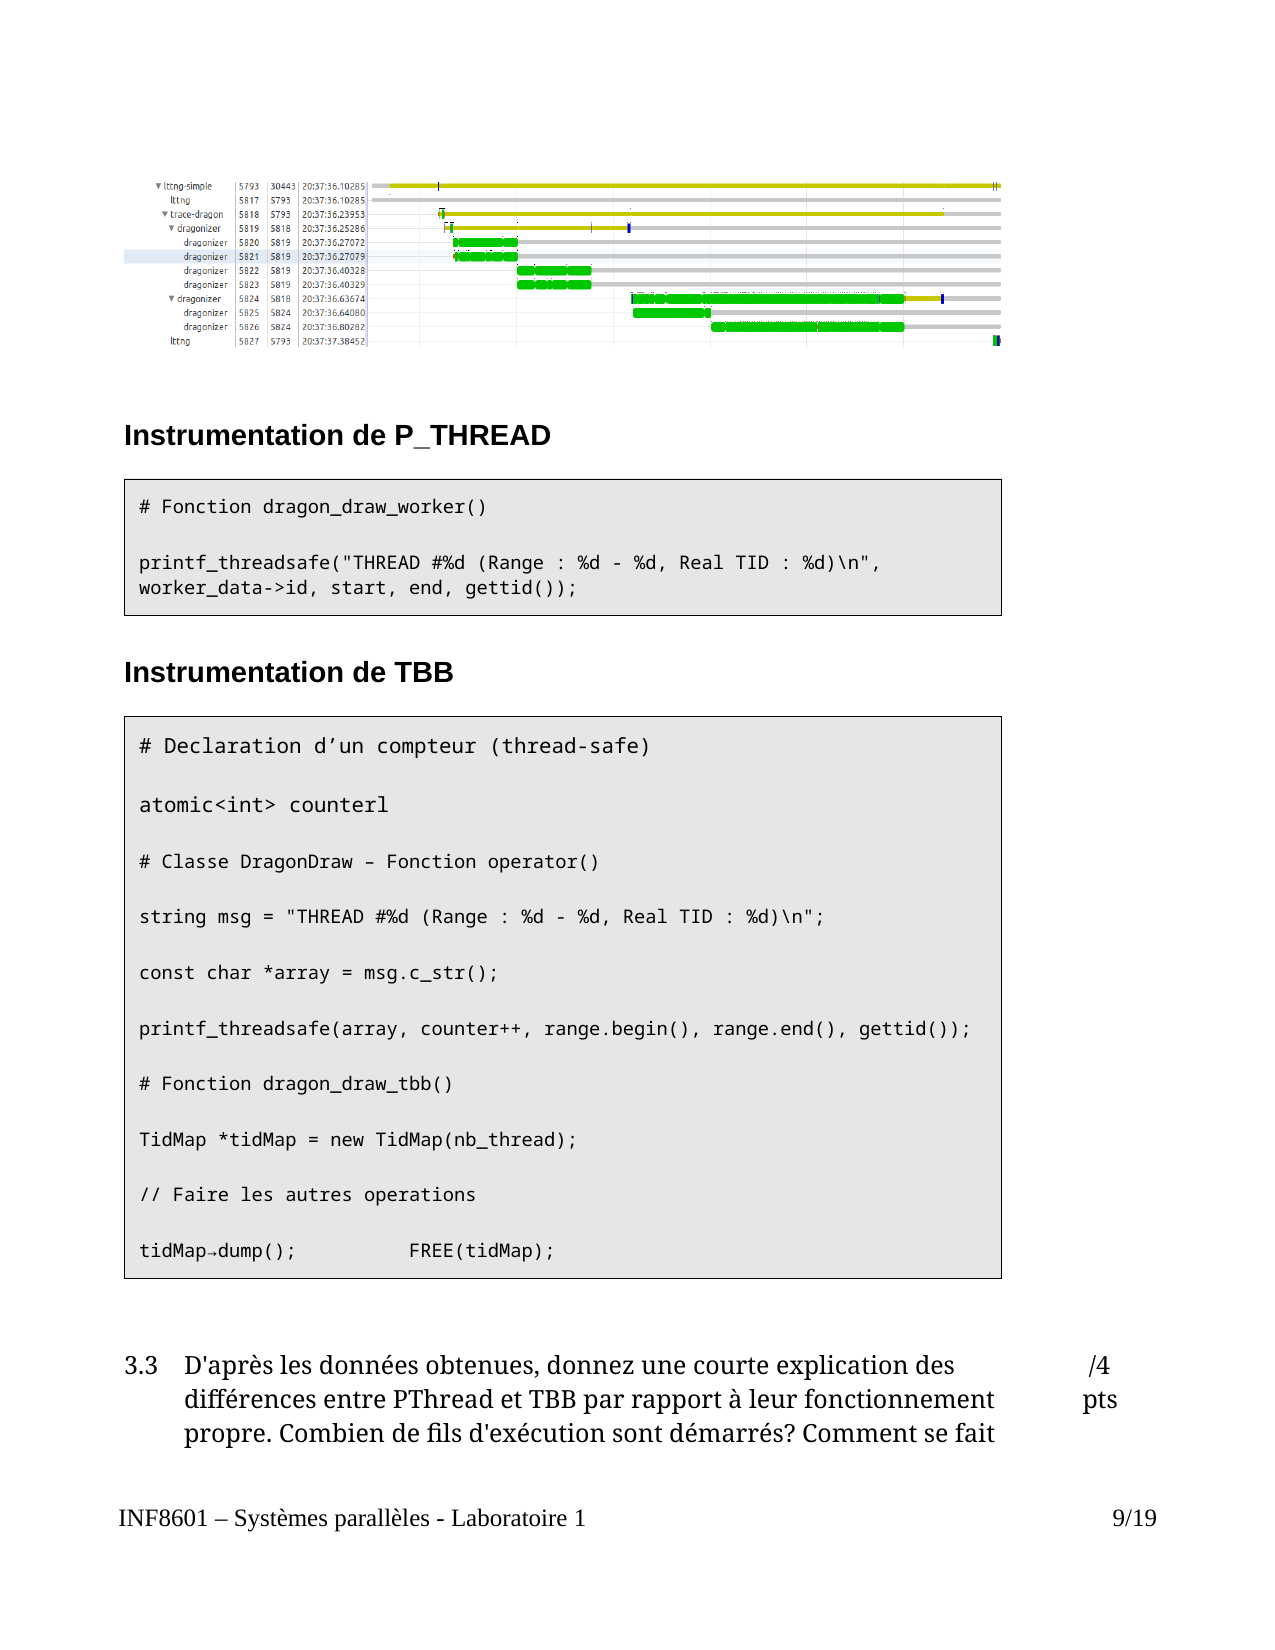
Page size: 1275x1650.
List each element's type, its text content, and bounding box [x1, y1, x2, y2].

table_cell [1077, 176, 1157, 1327]
picture [123, 182, 1002, 347]
table_cell [1008, 1327, 1077, 1456]
table_cell D'après les données obtenues, donnez une courte explication des différences entre PThread et TBB par rapport à leur fonctionnement propre. Combien de fils d'exécution sont démarrés? Comment se fait [118, 1327, 1007, 1456]
table_cell /4 pts [1077, 1327, 1157, 1456]
table_cell Instrumentation de P_THREAD # Fonction dragon_draw_worker() printf_threadsafe("THREAD #%d (Range : %d - %d, Real TID : %d)\n", worker_data->id, start, end, gettid()); Instrumentation de TBB # Declaration d’un compteur (thread-safe) atomic<int> counterl # Classe DragonDraw – Fonction operator() string msg = "THREAD #%d (Range : %d - %d, Real TID : %d)\n"; const char *array = msg.c_str(); printf_threadsafe(array, counter++, range.begin(), range.end(), gettid()); # Fonction dragon_draw_tbb() TidMap *tidMap = new TidMap(nb_thread); // Faire les autres operations tidMap→dump(); FREE(tidMap); [118, 176, 1007, 1327]
table_cell [1008, 176, 1077, 1327]
